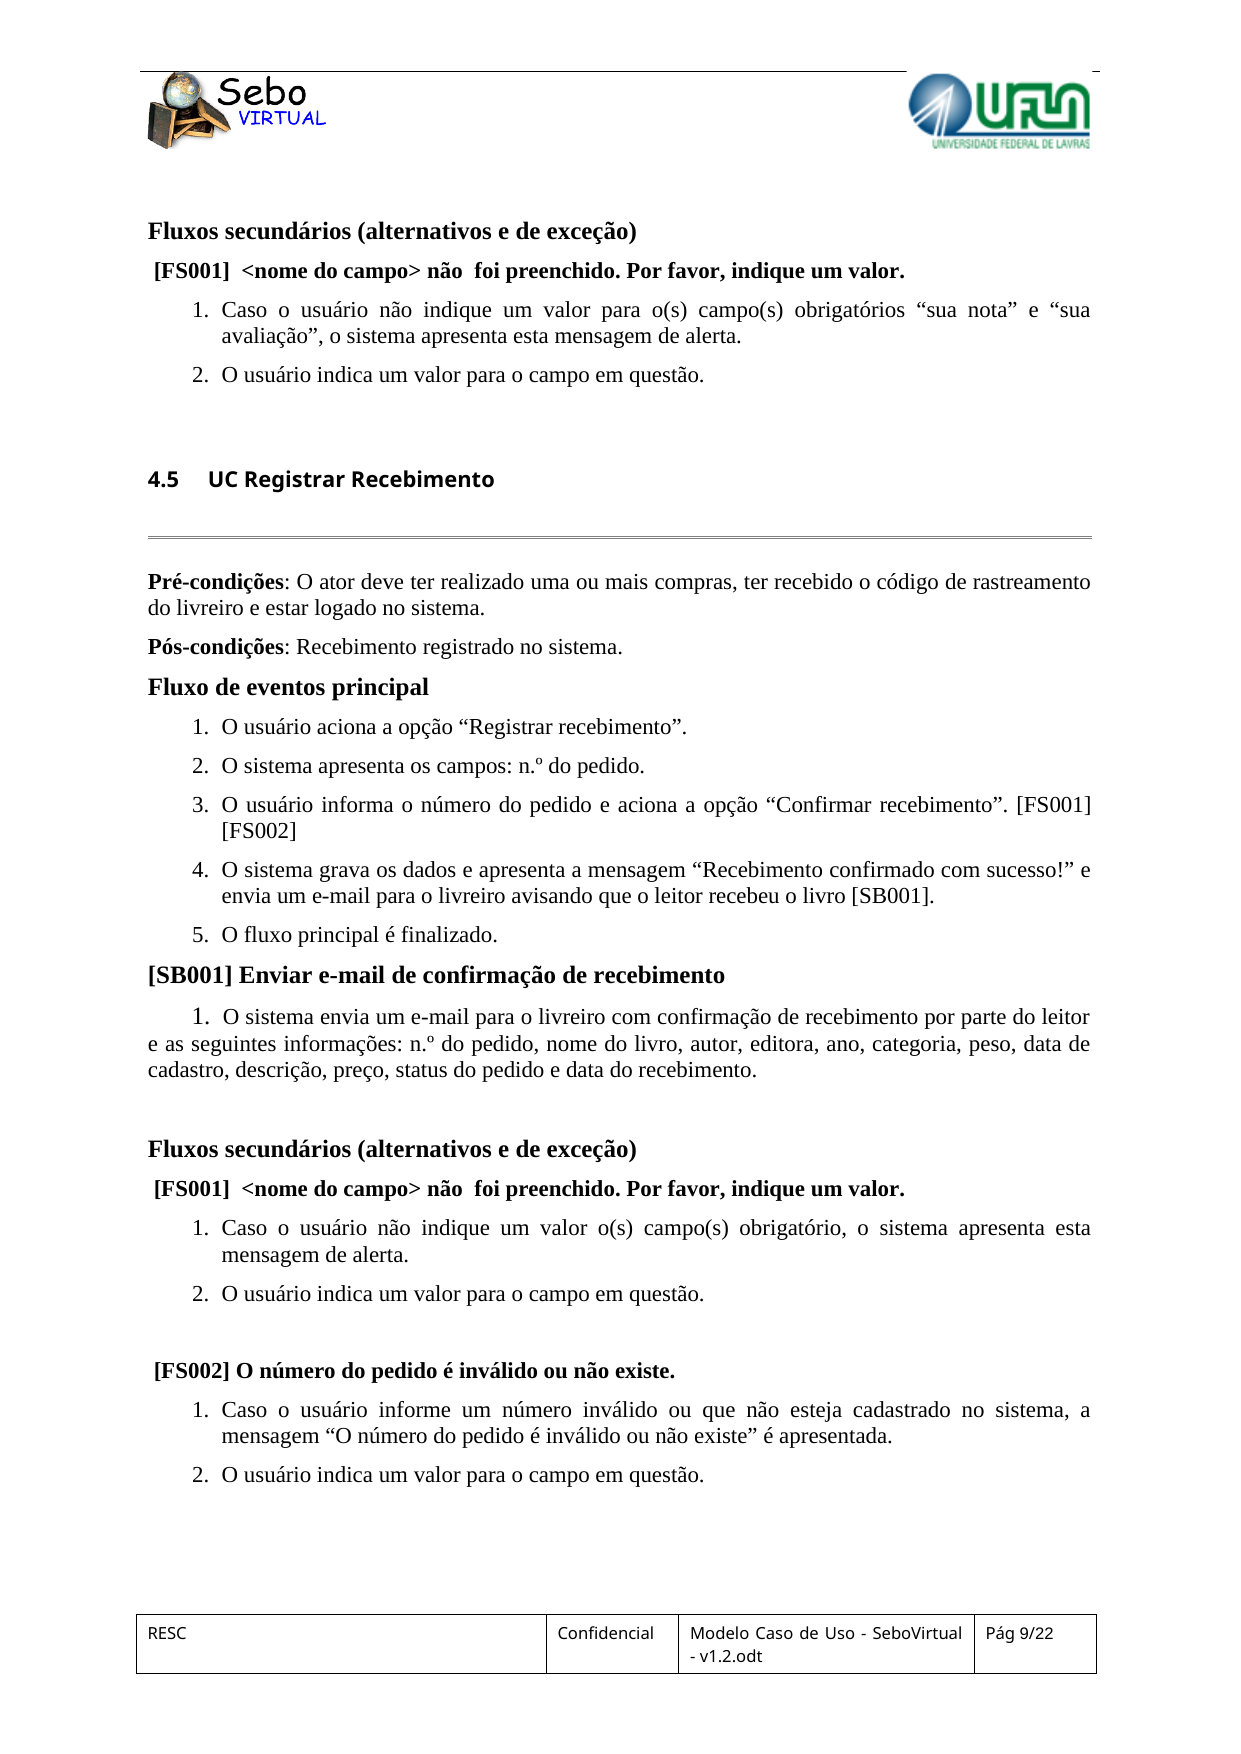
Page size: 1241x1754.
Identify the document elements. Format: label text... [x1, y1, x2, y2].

subtitle UC Registrar Recebimento [148, 464, 1092, 494]
text Fluxos secundários (alternativos e de exceção) [148, 216, 1092, 245]
list O sistema apresenta os campos: n.º do pedido. [192, 752, 1092, 778]
list O usuário indica um valor para o campo em questão. [192, 1279, 1092, 1306]
text Pós-condições: Recebimento registrado no sistema. [148, 633, 1092, 659]
list O fluxo principal é finalizado. [192, 921, 1092, 948]
list Caso o usuário informe um número inválido ou que não esteja cadastrado no sistema, a mensagem “O número do pedido é inválido ou não existe” é apresentada. [192, 1396, 1092, 1449]
text [FS001] <nome do campo> não foi preenchido. Por favor, indique um valor. [148, 1176, 1092, 1202]
text Fluxo de eventos principal [148, 672, 1092, 701]
list Caso o usuário não indique um valor o(s) campo(s) obrigatório, o sistema apresenta esta mensagem de alerta. [192, 1214, 1092, 1267]
list O usuário indica um valor para o campo em questão. [192, 361, 1092, 388]
list O usuário indica um valor para o campo em questão. [192, 1461, 1092, 1488]
list Caso o usuário não indique um valor para o(s) campo(s) obrigatórios “sua nota” e “sua avaliação”, o sistema apresenta esta mensagem de alerta. [192, 296, 1092, 349]
list O usuário aciona a opção “Registrar recebimento”. [192, 713, 1092, 739]
text [FS002] O número do pedido é inválido ou não existe. [148, 1357, 1092, 1384]
picture [906, 71, 1093, 152]
text [SB001] Enviar e-mail de confirmação de recebimento [148, 960, 1092, 989]
text 1. O sistema envia um e-mail para o livreiro com confirmação de recebimento por parte do leitor e as seguintes informações: n.º do pedido, nome do livro, autor, editora, ano, categoria, peso, data de cadastro, descrição, preço, status do pedido e data do recebimento. [148, 1001, 1092, 1083]
text Fluxos secundários (alternativos e de exceção) [148, 1134, 1092, 1163]
picture [147, 71, 343, 149]
list O sistema grava os dados e apresenta a mensagem “Recebimento confirmado com sucesso!” e envia um e-mail para o livreiro avisando que o leitor recebeu o livro [SB001]. [192, 856, 1092, 909]
text [FS001] <nome do campo> não foi preenchido. Por favor, indique um valor. [148, 257, 1092, 284]
list O usuário informa o número do pedido e aciona a opção “Confirmar recebimento”. [FS001] [FS002] [192, 791, 1092, 844]
text Pré-condições: O ator deve ter realizado uma ou mais compras, ter recebido o código de rastreamento do livreiro e estar logado no sistema. [148, 568, 1092, 621]
